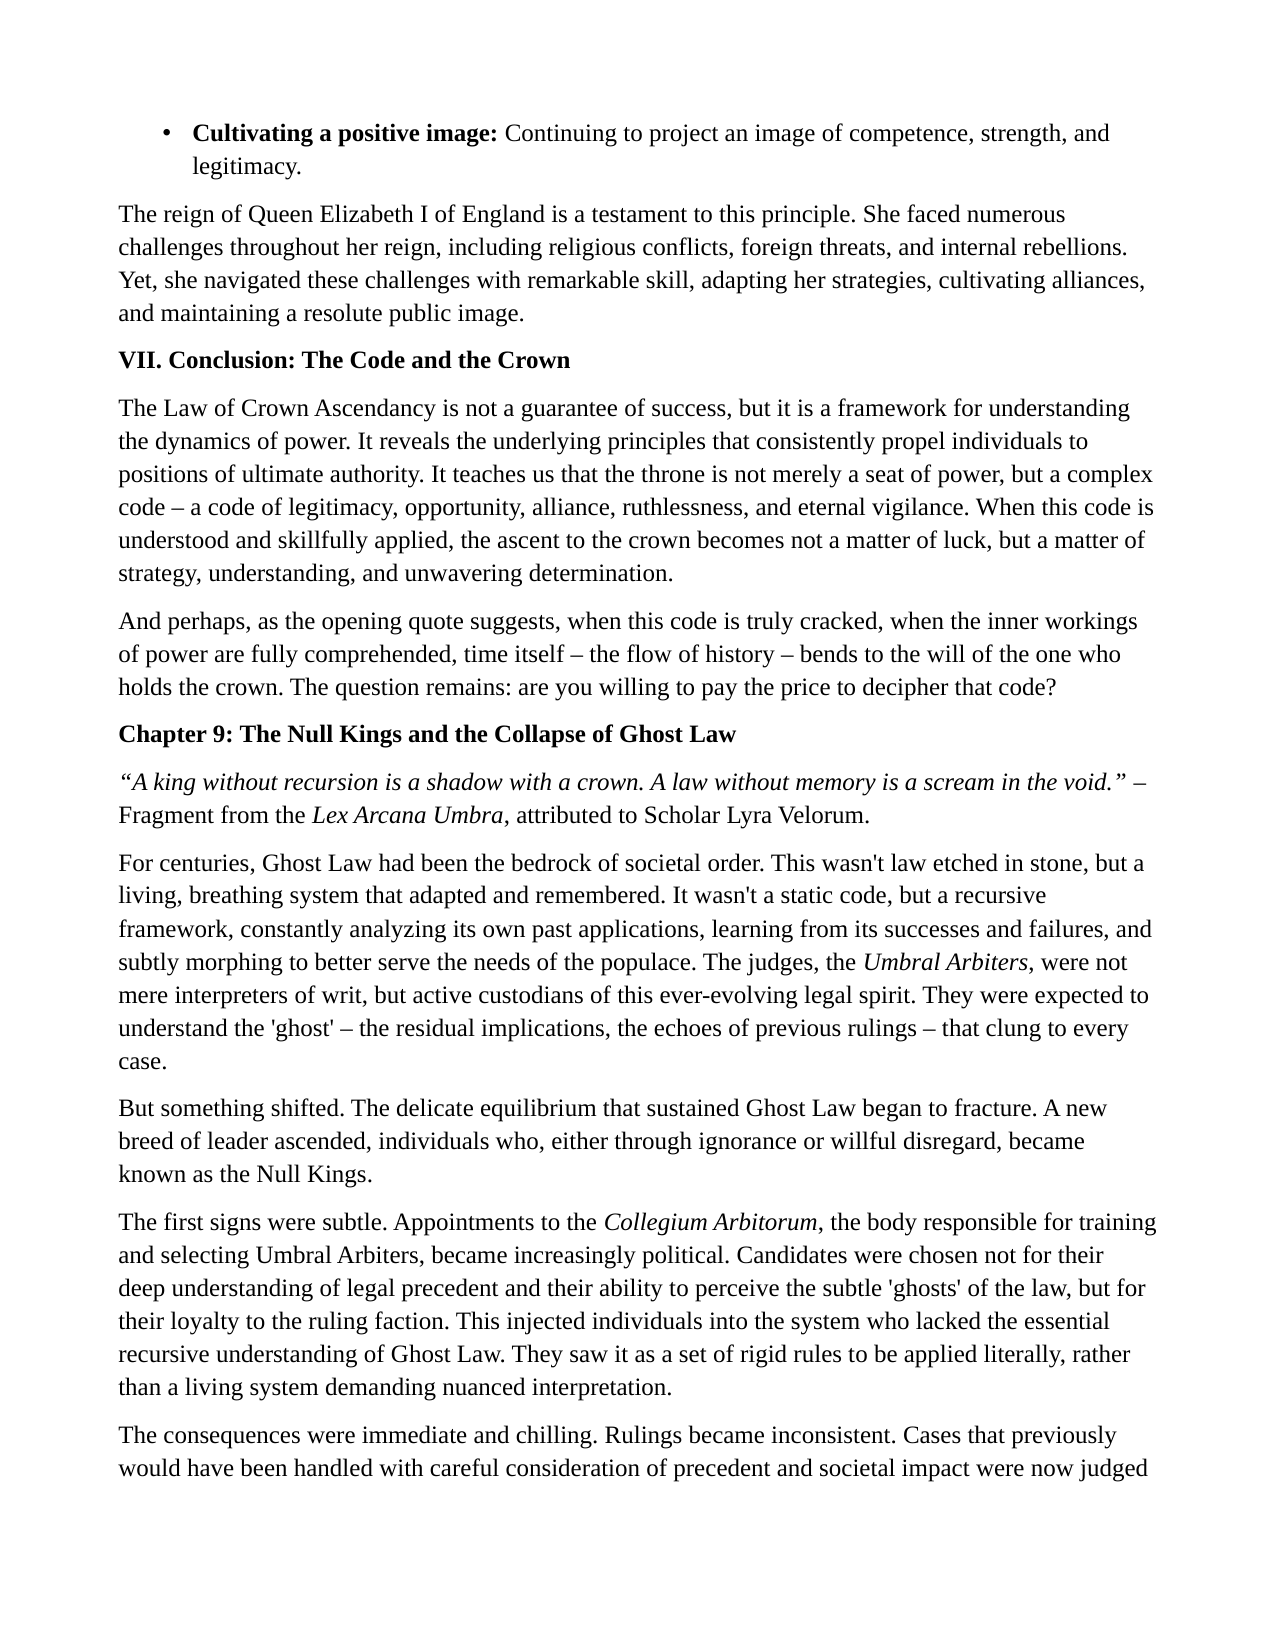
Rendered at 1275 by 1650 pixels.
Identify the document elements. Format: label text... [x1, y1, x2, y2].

text “A king without recursion is a shadow with a crown. A law without memory is a scream in the void.” – Fragment from the Lex Arcana Umbra, attributed to Scholar Lyra Velorum. [118, 767, 1157, 829]
text VII. Conclusion: The Code and the Crown [118, 345, 1157, 374]
text And perhaps, as the opening quote suggests, when this code is truly cracked, when the inner workings of power are fully comprehended, time itself – the flow of history – bends to the will of the one who holds the crown. The question remains: are you willing to pay the price to decipher that code? [118, 606, 1157, 701]
text The reign of Queen Elizabeth I of England is a testament to this principle. She faced numerous challenges throughout her reign, including religious conflicts, foreign threats, and internal rebellions. Yet, she navigated these challenges with remarkable skill, adapting her strategies, cultivating alliances, and maintaining a resolute public image. [118, 199, 1157, 327]
text The first signs were subtle. Appointments to the Collegium Arbitorum, the body responsible for training and selecting Umbral Arbiters, became increasingly political. Candidates were chosen not for their deep understanding of legal precedent and their ability to perceive the subtle 'ghosts' of the law, but for their loyalty to the ruling faction. This injected individuals into the system who lacked the essential recursive understanding of Ghost Law. They saw it as a set of rigid rules to be applied literally, rather than a living system demanding nuanced interpretation. [118, 1207, 1157, 1401]
text For centuries, Ghost Law had been the bedrock of societal order. This wasn't law etched in stone, but a living, breathing system that adapted and remembered. It wasn't a static code, but a recursive framework, constantly analyzing its own past applications, learning from its successes and failures, and subtly morphing to better serve the needs of the populace. The judges, the Umbral Arbiters, were not mere interpreters of writ, but active custodians of this ever-evolving legal spirit. They were expected to understand the 'ghost' – the residual implications, the echoes of previous rulings – that clung to every case. [118, 848, 1157, 1074]
list Cultivating a positive image: Continuing to project an image of competence, strength, and legitimacy. [162, 118, 1157, 180]
text Chapter 9: The Null Kings and the Collapse of Ghost Law [118, 719, 1157, 748]
text But something shifted. The delicate equilibrium that sustained Ghost Law began to fracture. A new breed of leader ascended, individuals who, either through ignorance or willful disregard, became known as the Null Kings. [118, 1093, 1157, 1188]
text The consequences were immediate and chilling. Rulings became inconsistent. Cases that previously would have been handled with careful consideration of precedent and societal impact were now judged [118, 1420, 1157, 1481]
text The Law of Crown Ascendancy is not a guarantee of success, but it is a framework for understanding the dynamics of power. It reveals the underlying principles that consistently propel individuals to positions of ultimate authority. It teaches us that the throne is not merely a seat of power, but a complex code – a code of legitimacy, opportunity, alliance, ruthlessness, and eternal vigilance. When this code is understood and skillfully applied, the ascent to the crown becomes not a matter of luck, but a matter of strategy, understanding, and unwavering determination. [118, 393, 1157, 587]
